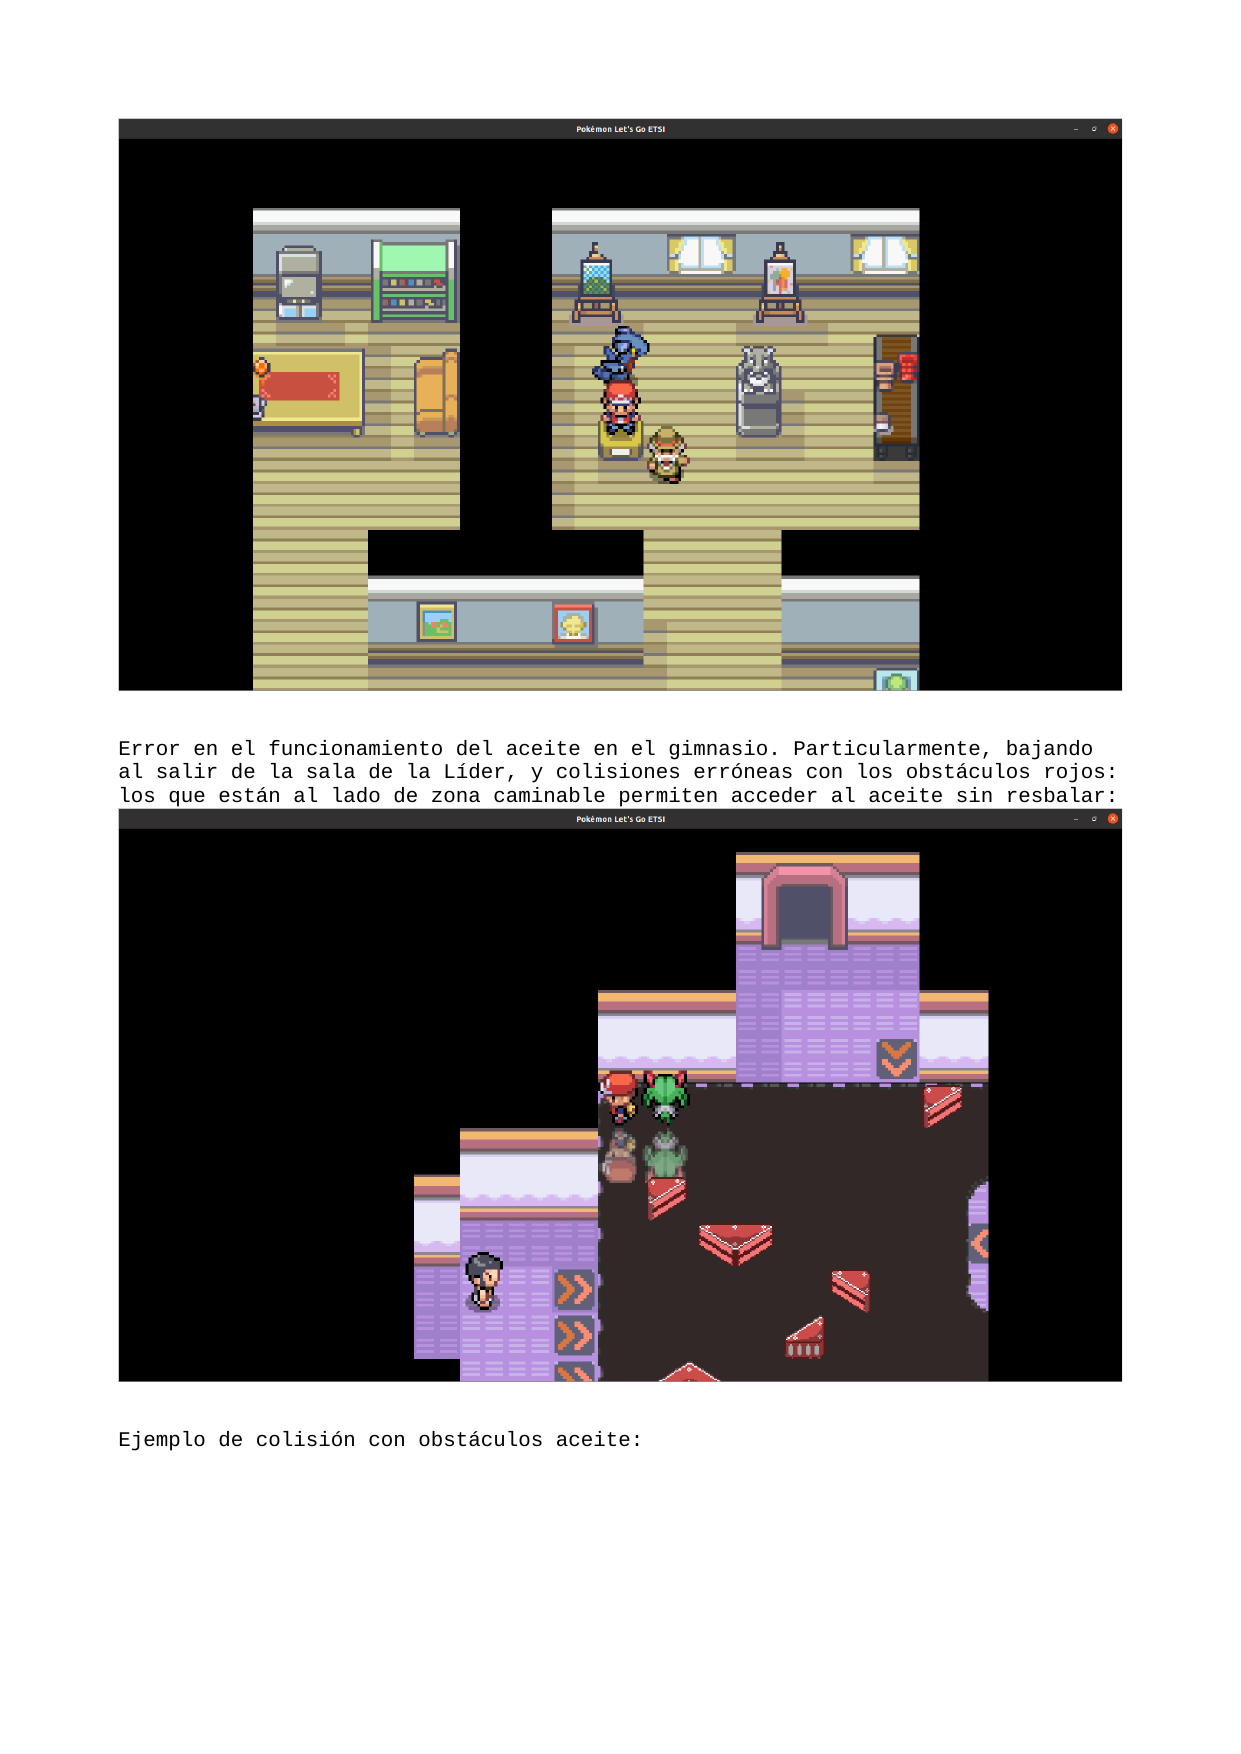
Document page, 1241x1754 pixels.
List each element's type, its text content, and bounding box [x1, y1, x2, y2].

picture [118, 118, 1123, 691]
text Ejemplo de colisión con obstáculos aceite: [118, 1429, 1122, 1452]
picture [118, 808, 1123, 1382]
text Error en el funcionamiento del aceite en el gimnasio. Particularmente, bajando al salir de la sala de la Líder, y colisiones erróneas con los obstáculos rojos: los que están al lado de zona caminable permiten acceder al aceite sin resbalar: [118, 738, 1122, 808]
